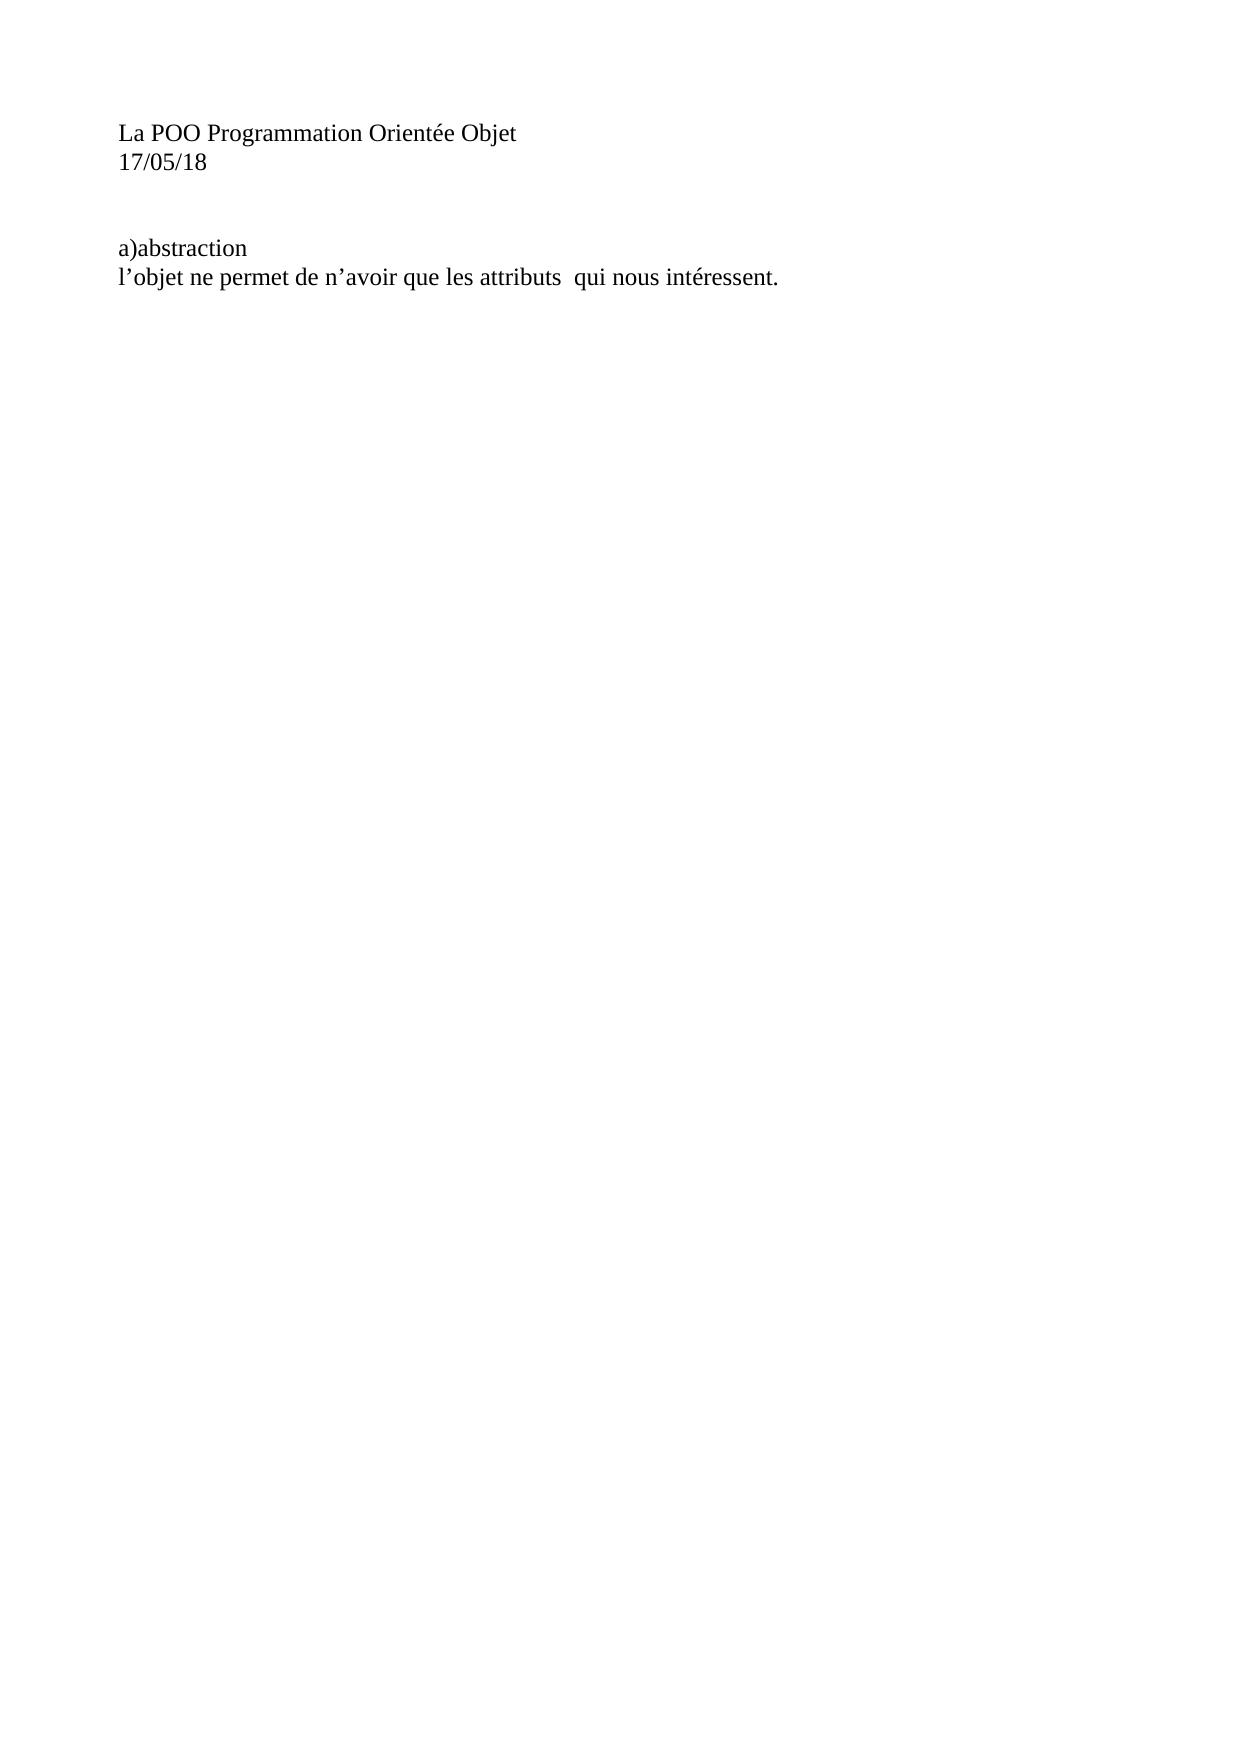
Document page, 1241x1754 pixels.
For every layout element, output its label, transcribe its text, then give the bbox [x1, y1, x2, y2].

text 17/05/18 [118, 147, 1122, 176]
text a)abstraction [118, 233, 1122, 262]
text La POO Programmation Orientée Objet [118, 118, 1122, 147]
text l’objet ne permet de n’avoir que les attributs qui nous intéressent. [118, 262, 1122, 291]
